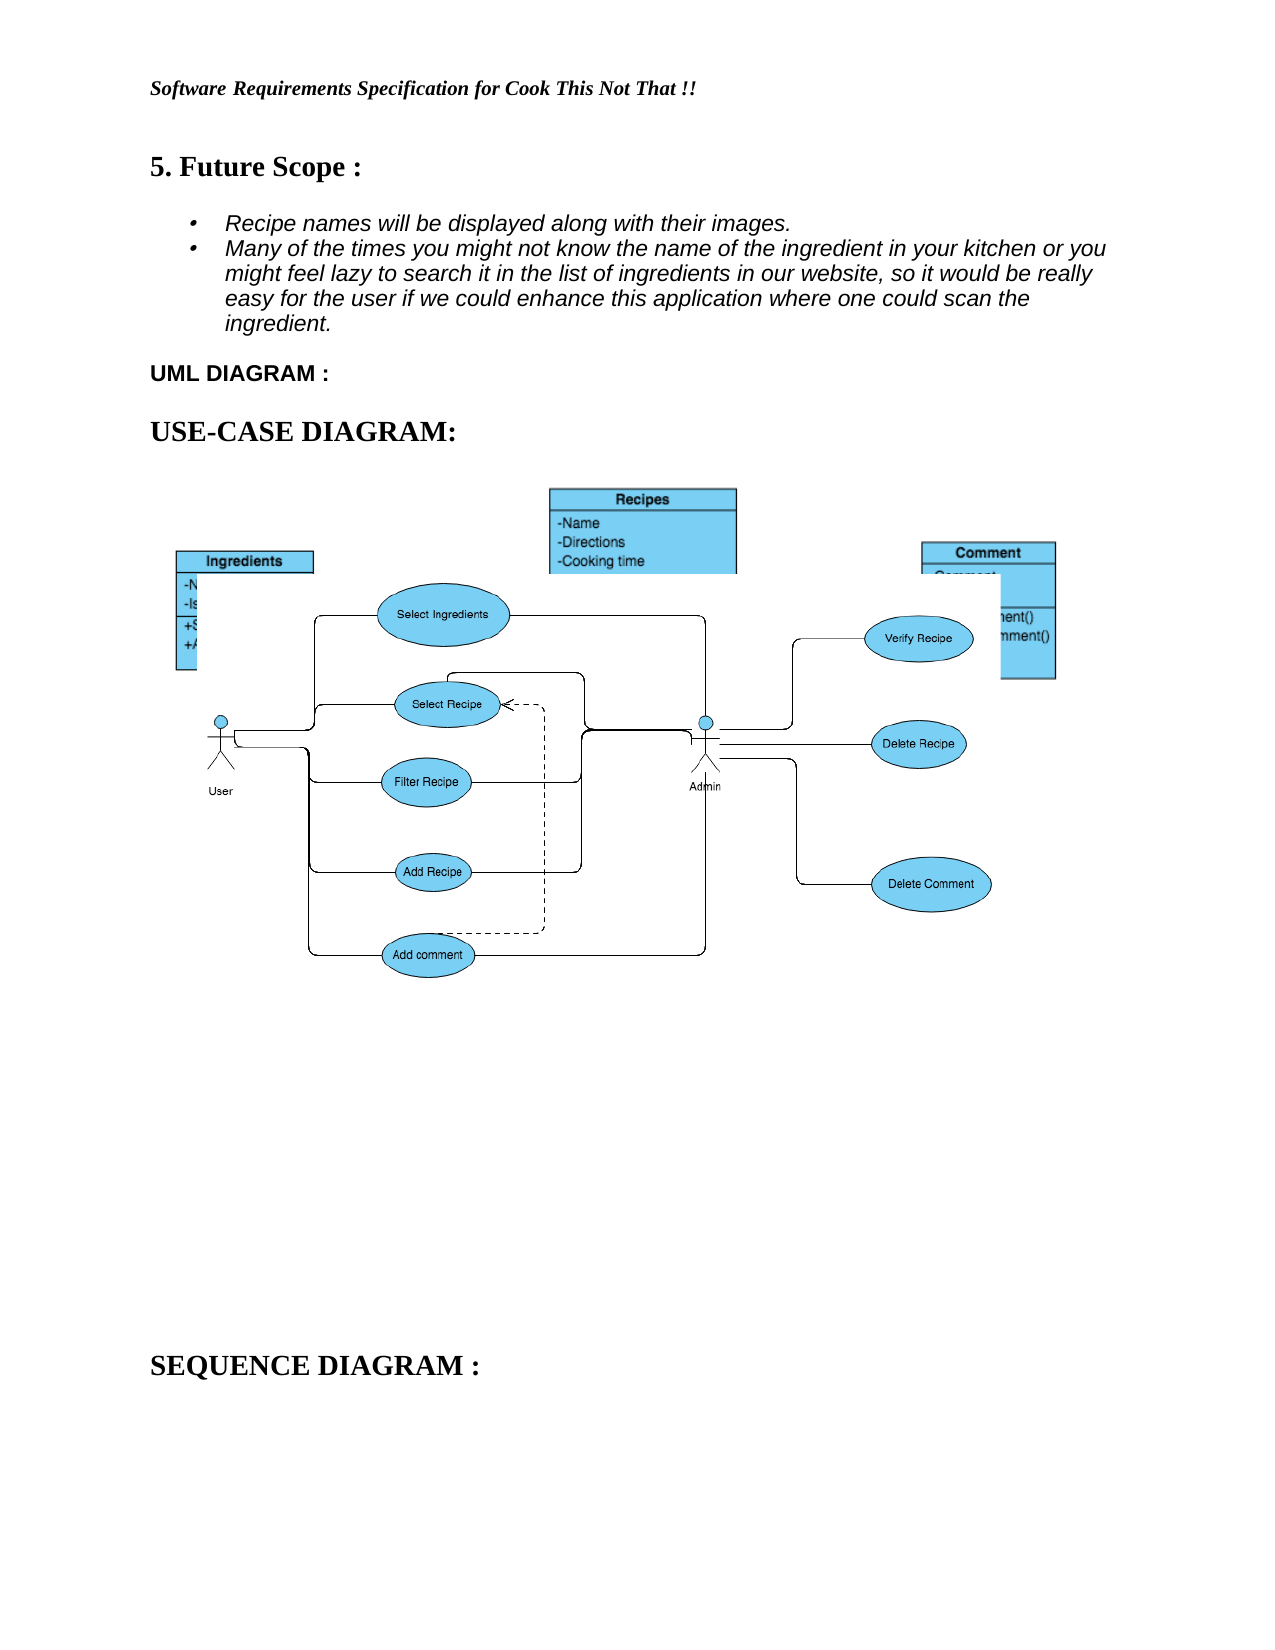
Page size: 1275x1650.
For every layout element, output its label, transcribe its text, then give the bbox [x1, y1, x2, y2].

subtitle SEQUENCE DIAGRAM : [150, 1349, 1125, 1381]
picture [164, 476, 1068, 987]
subtitle USE-CASE DIAGRAM: [150, 416, 1125, 448]
subtitle 5. Future Scope : [150, 150, 1125, 182]
text UML DIAGRAM : [150, 361, 1125, 386]
list Recipe names will be displayed along with their images. [187, 211, 1125, 236]
list Many of the times you might not know the name of the ingredient in your kitchen or you might feel lazy to search it in the list of ingredients in our website, so it would be really easy for the user if we could enhance this application where one could scan the ingredient. [187, 236, 1125, 336]
